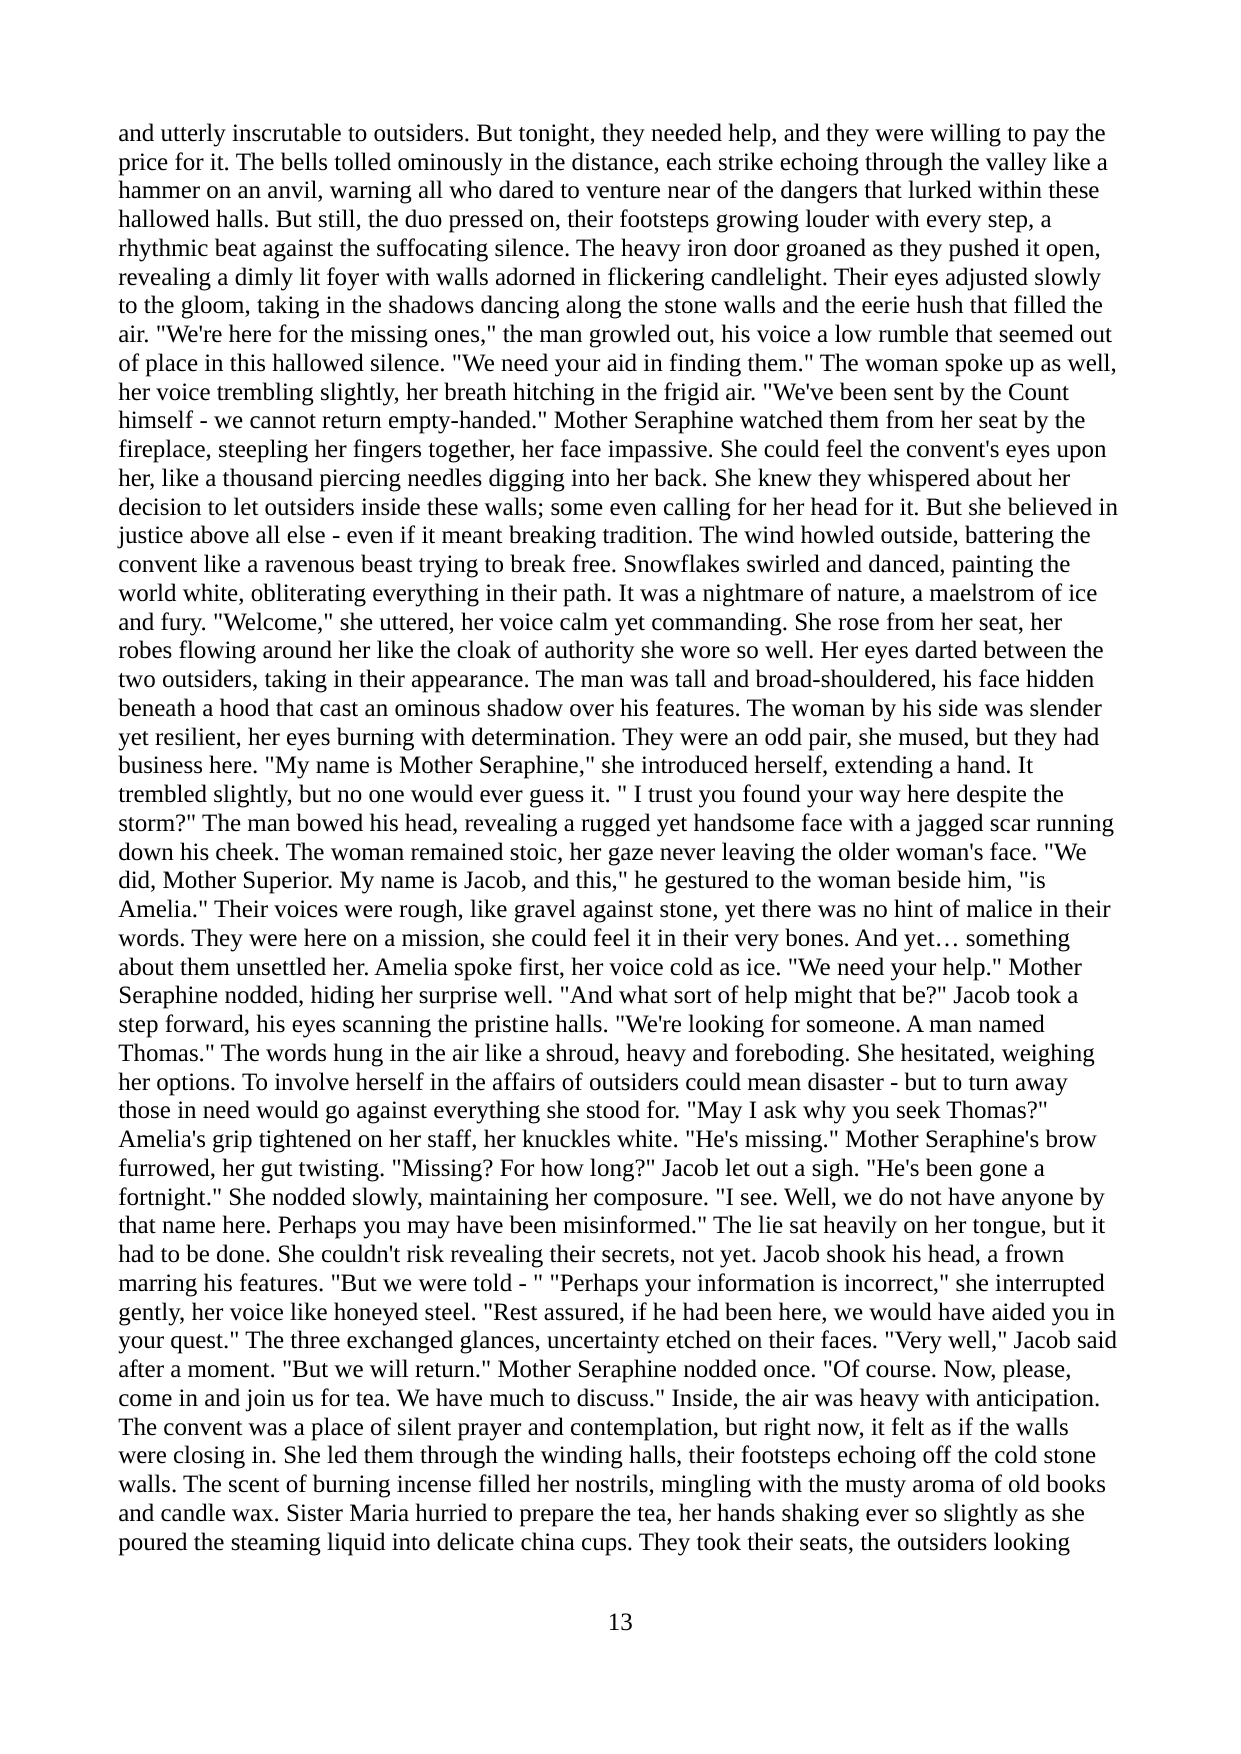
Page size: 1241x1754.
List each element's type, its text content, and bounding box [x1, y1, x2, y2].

text and utterly inscrutable to outsiders. But tonight, they needed help, and they were willing to pay the price for it. The bells tolled ominously in the distance, each strike echoing through the valley like a hammer on an anvil, warning all who dared to venture near of the dangers that lurked within these hallowed halls. But still, the duo pressed on, their footsteps growing louder with every step, a rhythmic beat against the suffocating silence. The heavy iron door groaned as they pushed it open, revealing a dimly lit foyer with walls adorned in flickering candlelight. Their eyes adjusted slowly to the gloom, taking in the shadows dancing along the stone walls and the eerie hush that filled the air. "We're here for the missing ones," the man growled out, his voice a low rumble that seemed out of place in this hallowed silence. "We need your aid in finding them." The woman spoke up as well, her voice trembling slightly, her breath hitching in the frigid air. "We've been sent by the Count himself - we cannot return empty-handed." Mother Seraphine watched them from her seat by the fireplace, steepling her fingers together, her face impassive. She could feel the convent's eyes upon her, like a thousand piercing needles digging into her back. She knew they whispered about her decision to let outsiders inside these walls; some even calling for her head for it. But she believed in justice above all else - even if it meant breaking tradition. The wind howled outside, battering the convent like a ravenous beast trying to break free. Snowflakes swirled and danced, painting the world white, obliterating everything in their path. It was a nightmare of nature, a maelstrom of ice and fury. "Welcome," she uttered, her voice calm yet commanding. She rose from her seat, her robes flowing around her like the cloak of authority she wore so well. Her eyes darted between the two outsiders, taking in their appearance. The man was tall and broad-shouldered, his face hidden beneath a hood that cast an ominous shadow over his features. The woman by his side was slender yet resilient, her eyes burning with determination. They were an odd pair, she mused, but they had business here. "My name is Mother Seraphine," she introduced herself, extending a hand. It trembled slightly, but no one would ever guess it. " I trust you found your way here despite the storm?" The man bowed his head, revealing a rugged yet handsome face with a jagged scar running down his cheek. The woman remained stoic, her gaze never leaving the older woman's face. "We did, Mother Superior. My name is Jacob, and this," he gestured to the woman beside him, "is Amelia." Their voices were rough, like gravel against stone, yet there was no hint of malice in their words. They were here on a mission, she could feel it in their very bones. And yet… something about them unsettled her. Amelia spoke first, her voice cold as ice. "We need your help." Mother Seraphine nodded, hiding her surprise well. "And what sort of help might that be?" Jacob took a step forward, his eyes scanning the pristine halls. "We're looking for someone. A man named Thomas." The words hung in the air like a shroud, heavy and foreboding. She hesitated, weighing her options. To involve herself in the affairs of outsiders could mean disaster - but to turn away those in need would go against everything she stood for. "May I ask why you seek Thomas?" Amelia's grip tightened on her staff, her knuckles white. "He's missing." Mother Seraphine's brow furrowed, her gut twisting. "Missing? For how long?" Jacob let out a sigh. "He's been gone a fortnight." She nodded slowly, maintaining her composure. "I see. Well, we do not have anyone by that name here. Perhaps you may have been misinformed." The lie sat heavily on her tongue, but it had to be done. She couldn't risk revealing their secrets, not yet. Jacob shook his head, a frown marring his features. "But we were told - " "Perhaps your information is incorrect," she interrupted gently, her voice like honeyed steel. "Rest assured, if he had been here, we would have aided you in your quest." The three exchanged glances, uncertainty etched on their faces. "Very well," Jacob said after a moment. "But we will return." Mother Seraphine nodded once. "Of course. Now, please, come in and join us for tea. We have much to discuss." Inside, the air was heavy with anticipation. The convent was a place of silent prayer and contemplation, but right now, it felt as if the walls were closing in. She led them through the winding halls, their footsteps echoing off the cold stone walls. The scent of burning incense filled her nostrils, mingling with the musty aroma of old books and candle wax. Sister Maria hurried to prepare the tea, her hands shaking ever so slightly as she poured the steaming liquid into delicate china cups. They took their seats, the outsiders looking [118, 118, 1122, 1556]
